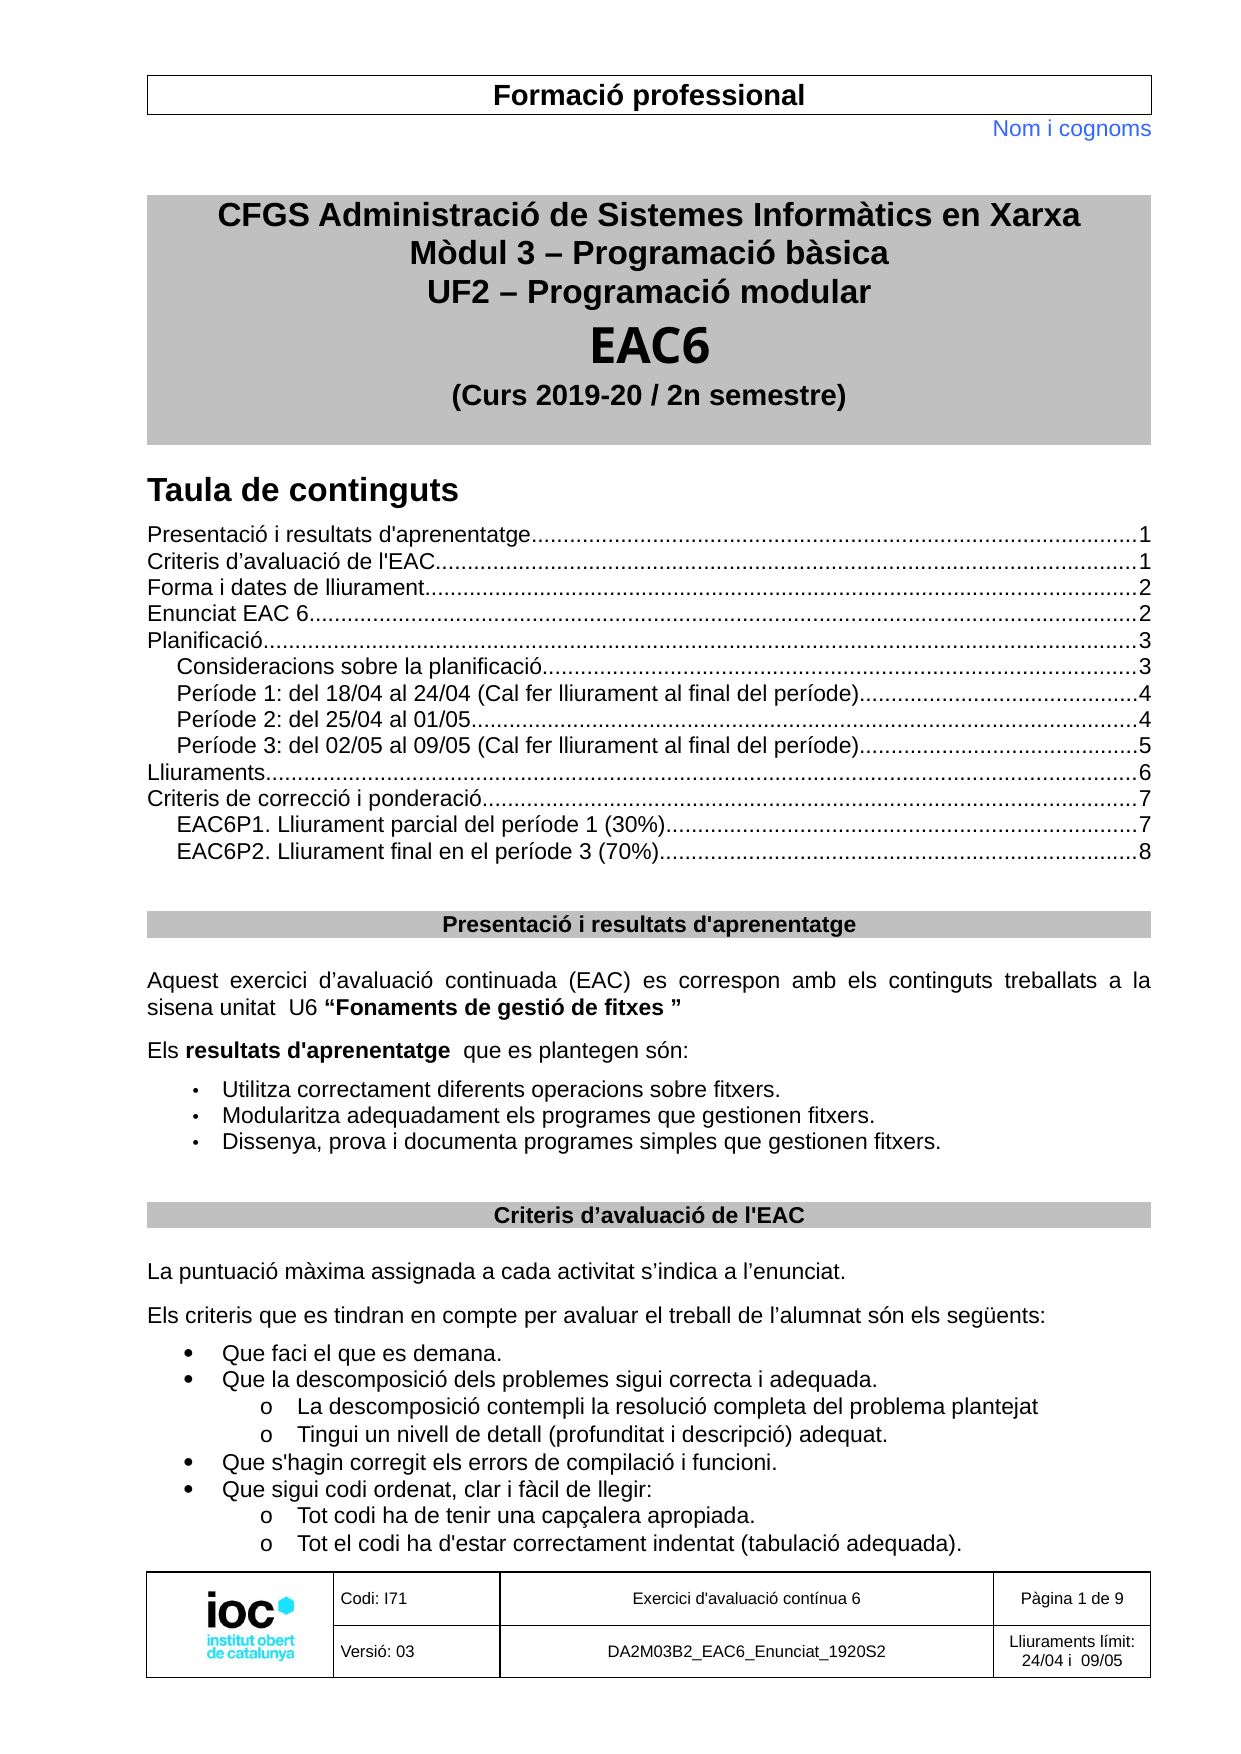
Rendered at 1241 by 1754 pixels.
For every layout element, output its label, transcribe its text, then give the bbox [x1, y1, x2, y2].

picture [194, 1577, 308, 1672]
subtitle (Curs 2019-20 / 2n semestre) [147, 378, 1151, 412]
text Lliuraments 6 [147, 758, 1151, 785]
list Modularitza adequadament els programes que gestionen fitxers. [192, 1102, 1151, 1128]
text Planificació 3 [147, 627, 1151, 653]
list Dissenya, prova i documenta programes simples que gestionen fitxers. [192, 1128, 1151, 1155]
text Forma i dates de lliurament 2 [147, 574, 1151, 600]
subtitle UF2 – Programació modular [147, 272, 1151, 310]
list Utilitza correctament diferents operacions sobre fitxers. [192, 1076, 1151, 1102]
subtitle CFGS Administració de Sistemes Informàtics en Xarxa [147, 195, 1151, 233]
text Criteris de correcció i ponderació 7 [147, 785, 1151, 811]
subtitle Taula de continguts [147, 470, 1151, 509]
text Presentació i resultats d'aprenentatge [147, 911, 1151, 938]
text Període 1: del 18/04 al 24/04 (Cal fer lliurament al final del període) 4 [176, 679, 1151, 706]
subtitle EAC6 [147, 310, 1151, 378]
text Presentació i resultats d'aprenentatge 1 [147, 521, 1151, 548]
list Que s'hagin corregit els errors de compilació i funcioni. [184, 1449, 1151, 1476]
list Que la descomposició dels problemes sigui correcta i adequada. [184, 1366, 1151, 1393]
text Els criteris que es tindran en compte per avaluar el treball de l’alumnat són els següents: [147, 1302, 1151, 1328]
list Que sigui codi ordenat, clar i fàcil de llegir: [184, 1476, 1151, 1502]
text Criteris d’avaluació de l'EAC [147, 1202, 1151, 1228]
text Període 2: del 25/04 al 01/05 4 [176, 706, 1151, 732]
text Període 3: del 02/05 al 09/05 (Cal fer lliurament al final del període) 5 [176, 732, 1151, 758]
subtitle Mòdul 3 – Programació bàsica [147, 233, 1151, 272]
list Tingui un nivell de detall (profunditat i descripció) adequat. [259, 1421, 1151, 1449]
text Els resultats d'aprenentatge que es plantegen són: [147, 1037, 1151, 1064]
text Criteris d’avaluació de l'EAC 1 [147, 548, 1151, 574]
text Aquest exercici d’avaluació continuada (EAC) es correspon amb els continguts treballats a la sisena unitat U6 “Fonaments de gestió de fitxes ” [147, 967, 1151, 1020]
list Tot codi ha de tenir una capçalera apropiada. [259, 1502, 1151, 1530]
list Que faci el que es demana. [184, 1340, 1151, 1366]
text La puntuació màxima assignada a cada activitat s’indica a l’enunciat. [147, 1258, 1151, 1284]
list La descomposició contempli la resolució completa del problema plantejat [259, 1393, 1151, 1421]
text EAC6P2. Lliurament final en el període 3 (70%) 8 [176, 838, 1151, 864]
text Enunciat EAC 6 2 [147, 600, 1151, 627]
text Consideracions sobre la planificació 3 [176, 653, 1151, 679]
list Tot el codi ha d'estar correctament indentat (tabulació adequada). [259, 1530, 1151, 1559]
text EAC6P1. Lliurament parcial del període 1 (30%) 7 [176, 811, 1151, 838]
